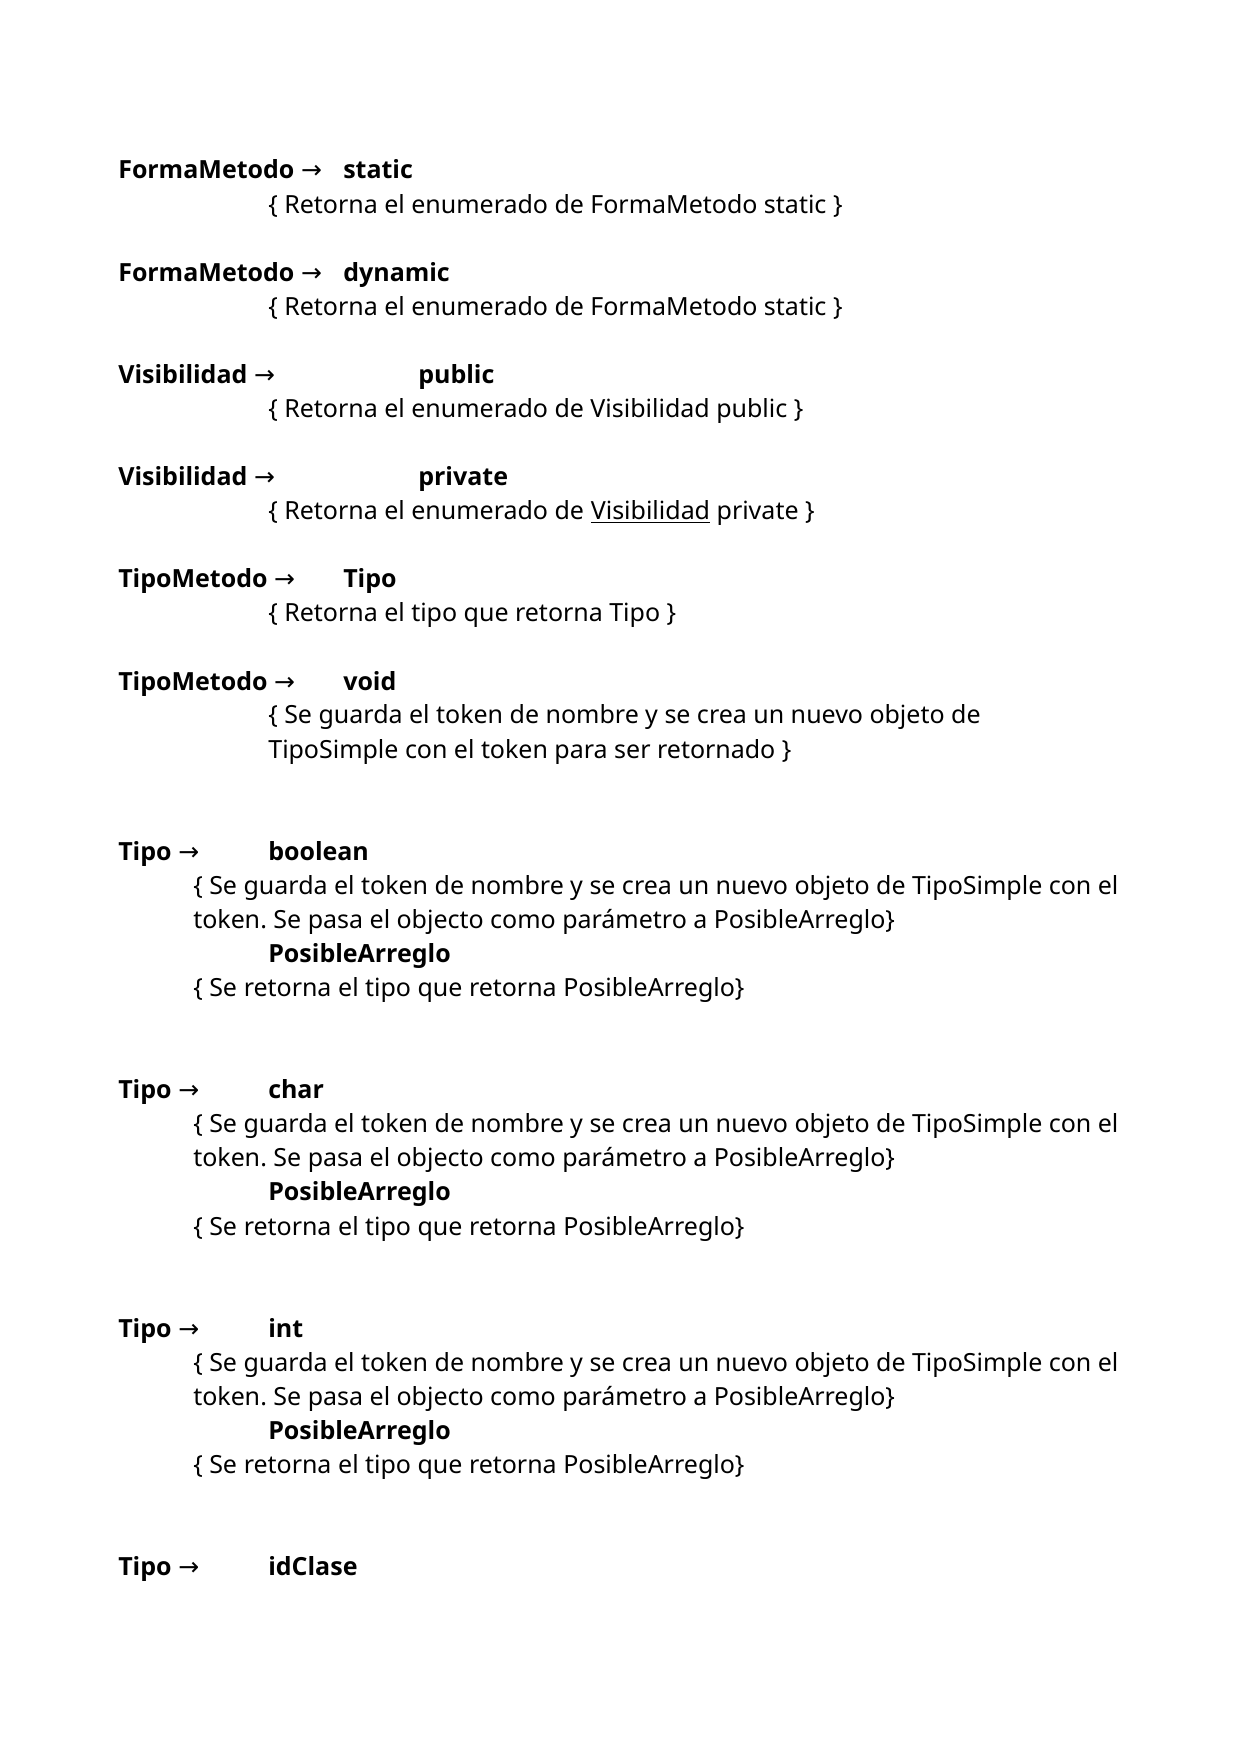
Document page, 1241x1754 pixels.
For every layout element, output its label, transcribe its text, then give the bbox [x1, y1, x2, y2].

text { Retorna el tipo que retorna Tipo } [118, 595, 1122, 629]
text { Retorna el enumerado de Visibilidad private } [118, 493, 1122, 527]
text Tipo → char [118, 1072, 1122, 1106]
text { Se guarda el token de nombre y se crea un nuevo objeto de TipoSimple con el token. Se pasa el objecto como parámetro a PosibleArreglo} [118, 867, 1122, 936]
text Tipo → int [118, 1310, 1122, 1344]
text TipoMetodo → void [118, 663, 1122, 697]
text { Se guarda el token de nombre y se crea un nuevo objeto de TipoSimple con el token. Se pasa el objecto como parámetro a PosibleArreglo} [118, 1344, 1122, 1412]
text { Se retorna el tipo que retorna PosibleArreglo} [118, 970, 1122, 1004]
text { Se retorna el tipo que retorna PosibleArreglo} [118, 1447, 1122, 1481]
text { Retorna el enumerado de FormaMetodo static } [118, 186, 1122, 220]
text Visibilidad → public [118, 357, 1122, 391]
text { Retorna el enumerado de FormaMetodo static } [118, 288, 1122, 322]
text PosibleArreglo [118, 1412, 1122, 1447]
text { Retorna el enumerado de Visibilidad public } [118, 391, 1122, 425]
text PosibleArreglo [118, 936, 1122, 970]
text FormaMetodo → dynamic [118, 254, 1122, 288]
text PosibleArreglo [118, 1174, 1122, 1208]
text { Se guarda el token de nombre y se crea un nuevo objeto de TipoSimple con el token. Se pasa el objecto como parámetro a PosibleArreglo} [118, 1106, 1122, 1174]
text Tipo → idClase [118, 1549, 1122, 1583]
text { Se retorna el tipo que retorna PosibleArreglo} [118, 1208, 1122, 1242]
text FormaMetodo → static [118, 152, 1122, 186]
text Tipo → boolean [118, 833, 1122, 867]
text Visibilidad → private [118, 459, 1122, 493]
text { Se guarda el token de nombre y se crea un nuevo objeto de TipoSimple con el token para ser retornado } [118, 697, 1122, 765]
text TipoMetodo → Tipo [118, 561, 1122, 595]
